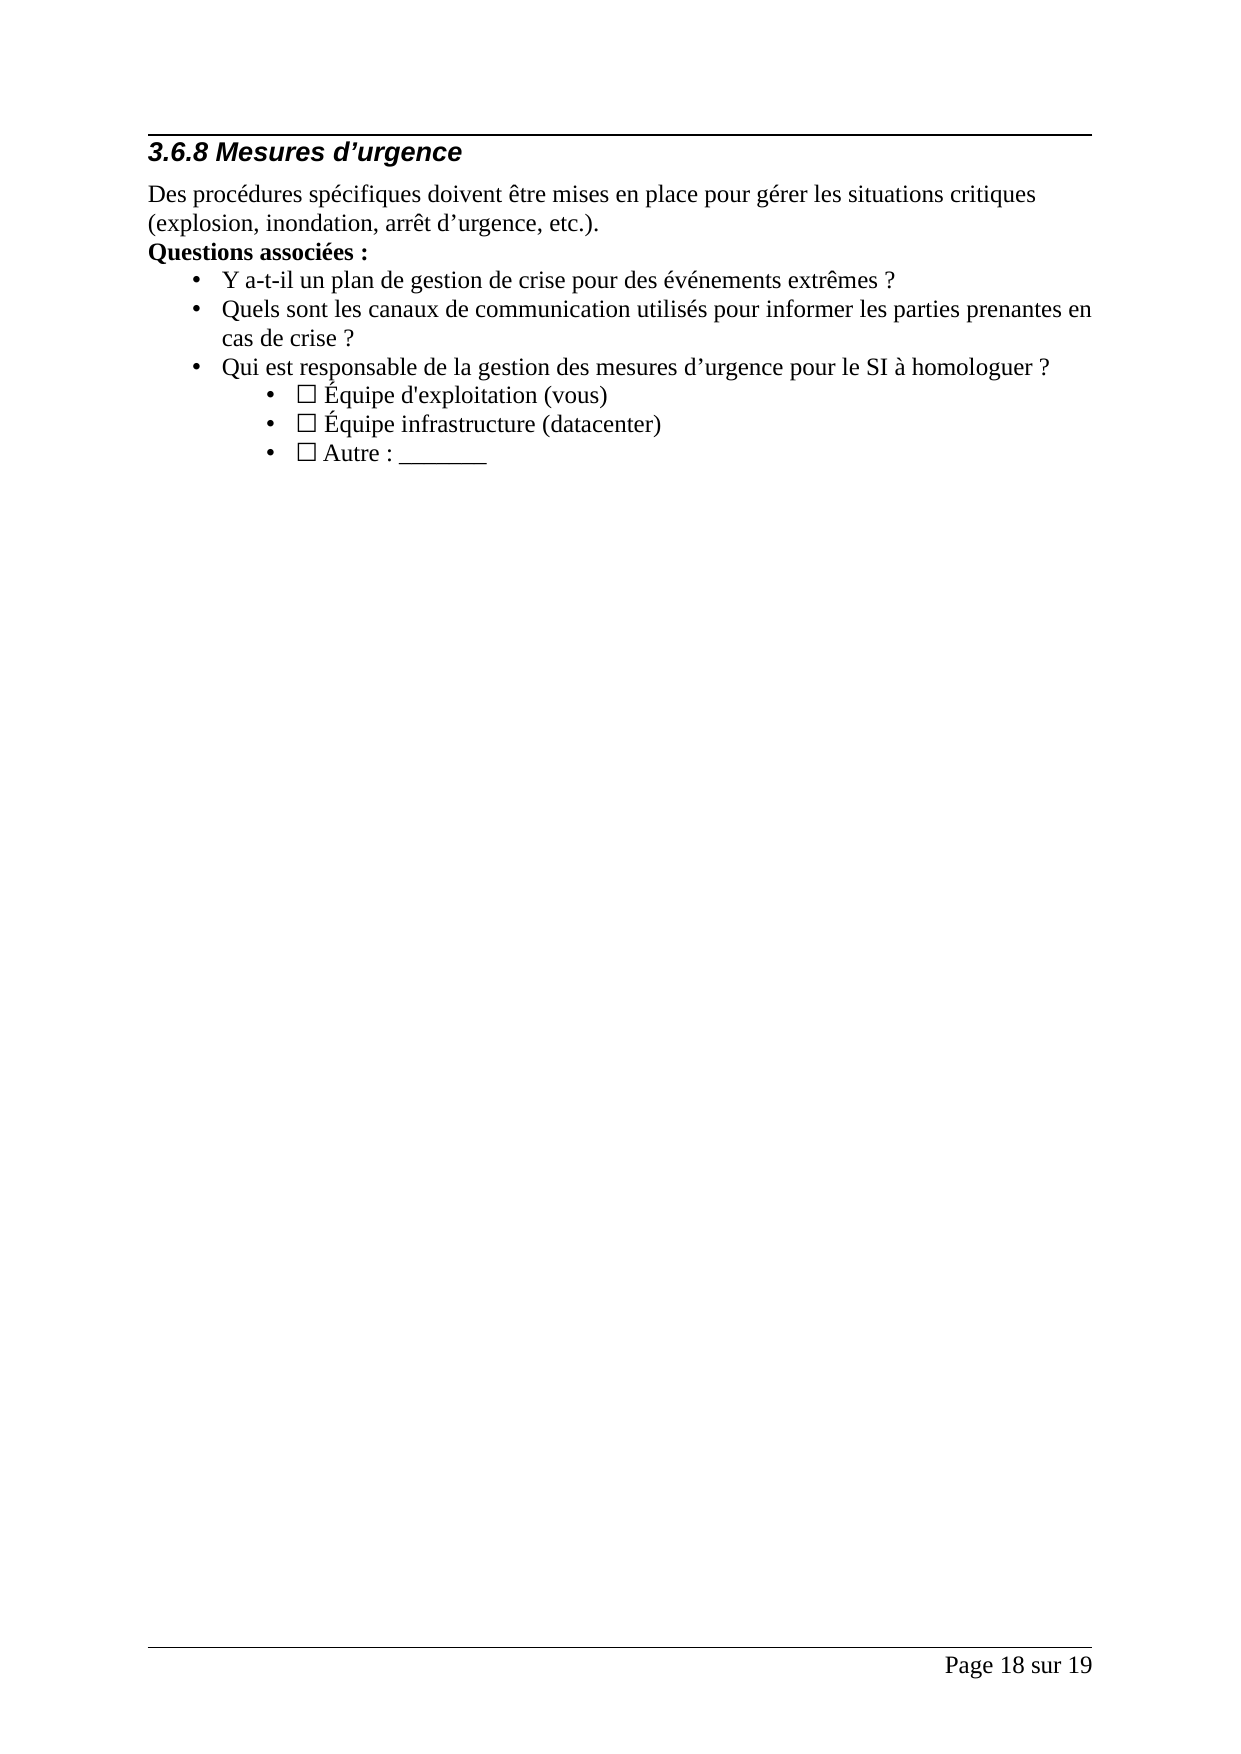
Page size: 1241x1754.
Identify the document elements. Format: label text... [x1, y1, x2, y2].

list ☐ Équipe d'exploitation (vous) [266, 381, 1092, 409]
text Des procédures spécifiques doivent être mises en place pour gérer les situations critiques (explosion, inondation, arrêt d’urgence, etc.). [148, 179, 1092, 237]
list ☐ Autre : _______ [266, 438, 1092, 467]
list Quels sont les canaux de communication utilisés pour informer les parties prenantes en cas de crise ? [192, 294, 1092, 352]
text Questions associées : [148, 237, 1092, 266]
list Y a-t-il un plan de gestion de crise pour des événements extrêmes ? [192, 266, 1092, 294]
subtitle 3.6.8 Mesures d’urgence [148, 136, 1092, 167]
list ☐ Équipe infrastructure (datacenter) [266, 409, 1092, 438]
list Qui est responsable de la gestion des mesures d’urgence pour le SI à homologuer ? [192, 352, 1092, 381]
